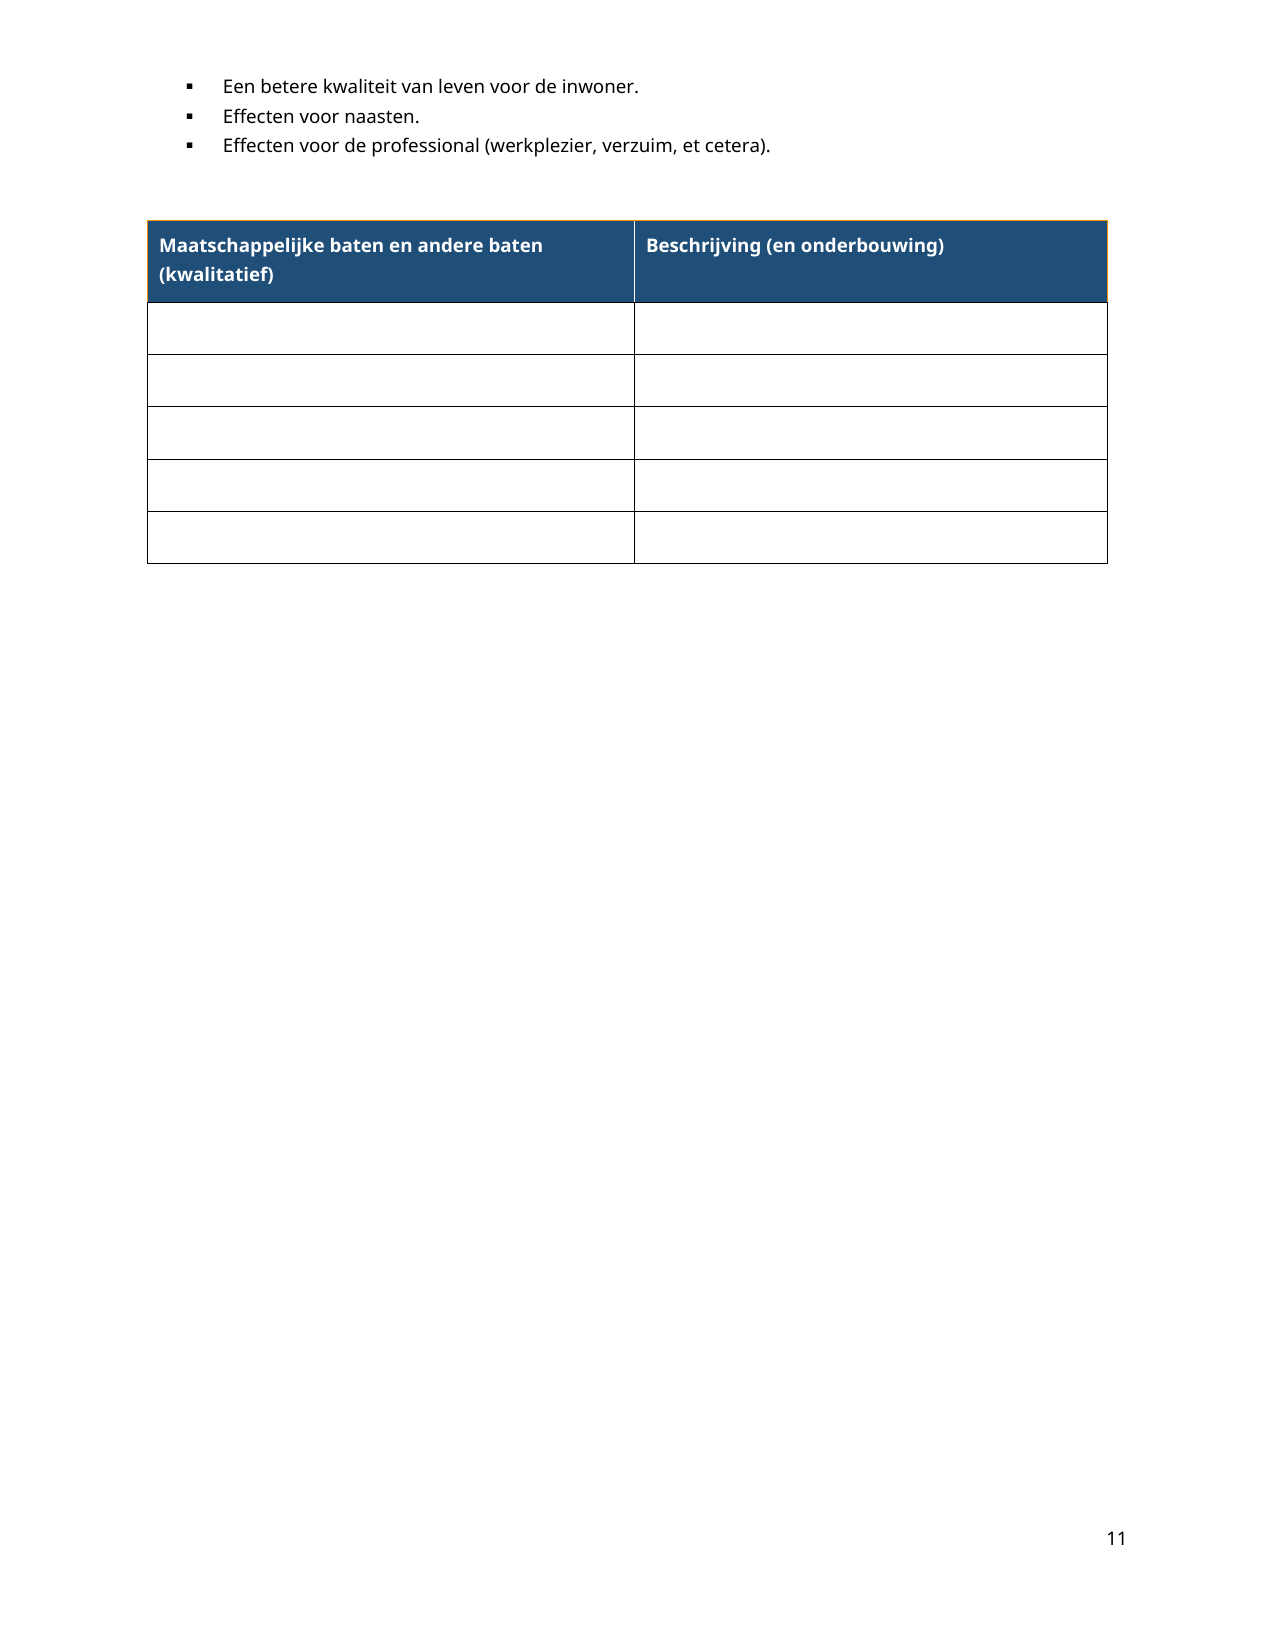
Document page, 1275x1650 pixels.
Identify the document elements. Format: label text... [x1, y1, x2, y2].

list Effecten voor de professional (werkplezier, verzuim, et cetera). [185, 132, 1127, 158]
table_cell [148, 512, 634, 563]
table_cell [148, 355, 634, 406]
table_cell [635, 303, 1107, 354]
list Een betere kwaliteit van leven voor de inwoner. [185, 74, 1127, 99]
table_cell [635, 460, 1107, 511]
list Effecten voor naasten. [185, 103, 1127, 128]
table_cell [635, 512, 1107, 563]
table_cell [635, 355, 1107, 406]
table_header Maatschappelijke baten en andere baten (kwalitatief) [148, 221, 634, 302]
table_cell [148, 303, 634, 354]
table_cell [148, 460, 634, 511]
table_cell [635, 407, 1107, 458]
table_header Beschrijving (en onderbouwing) [635, 221, 1107, 302]
table_cell [148, 407, 634, 458]
